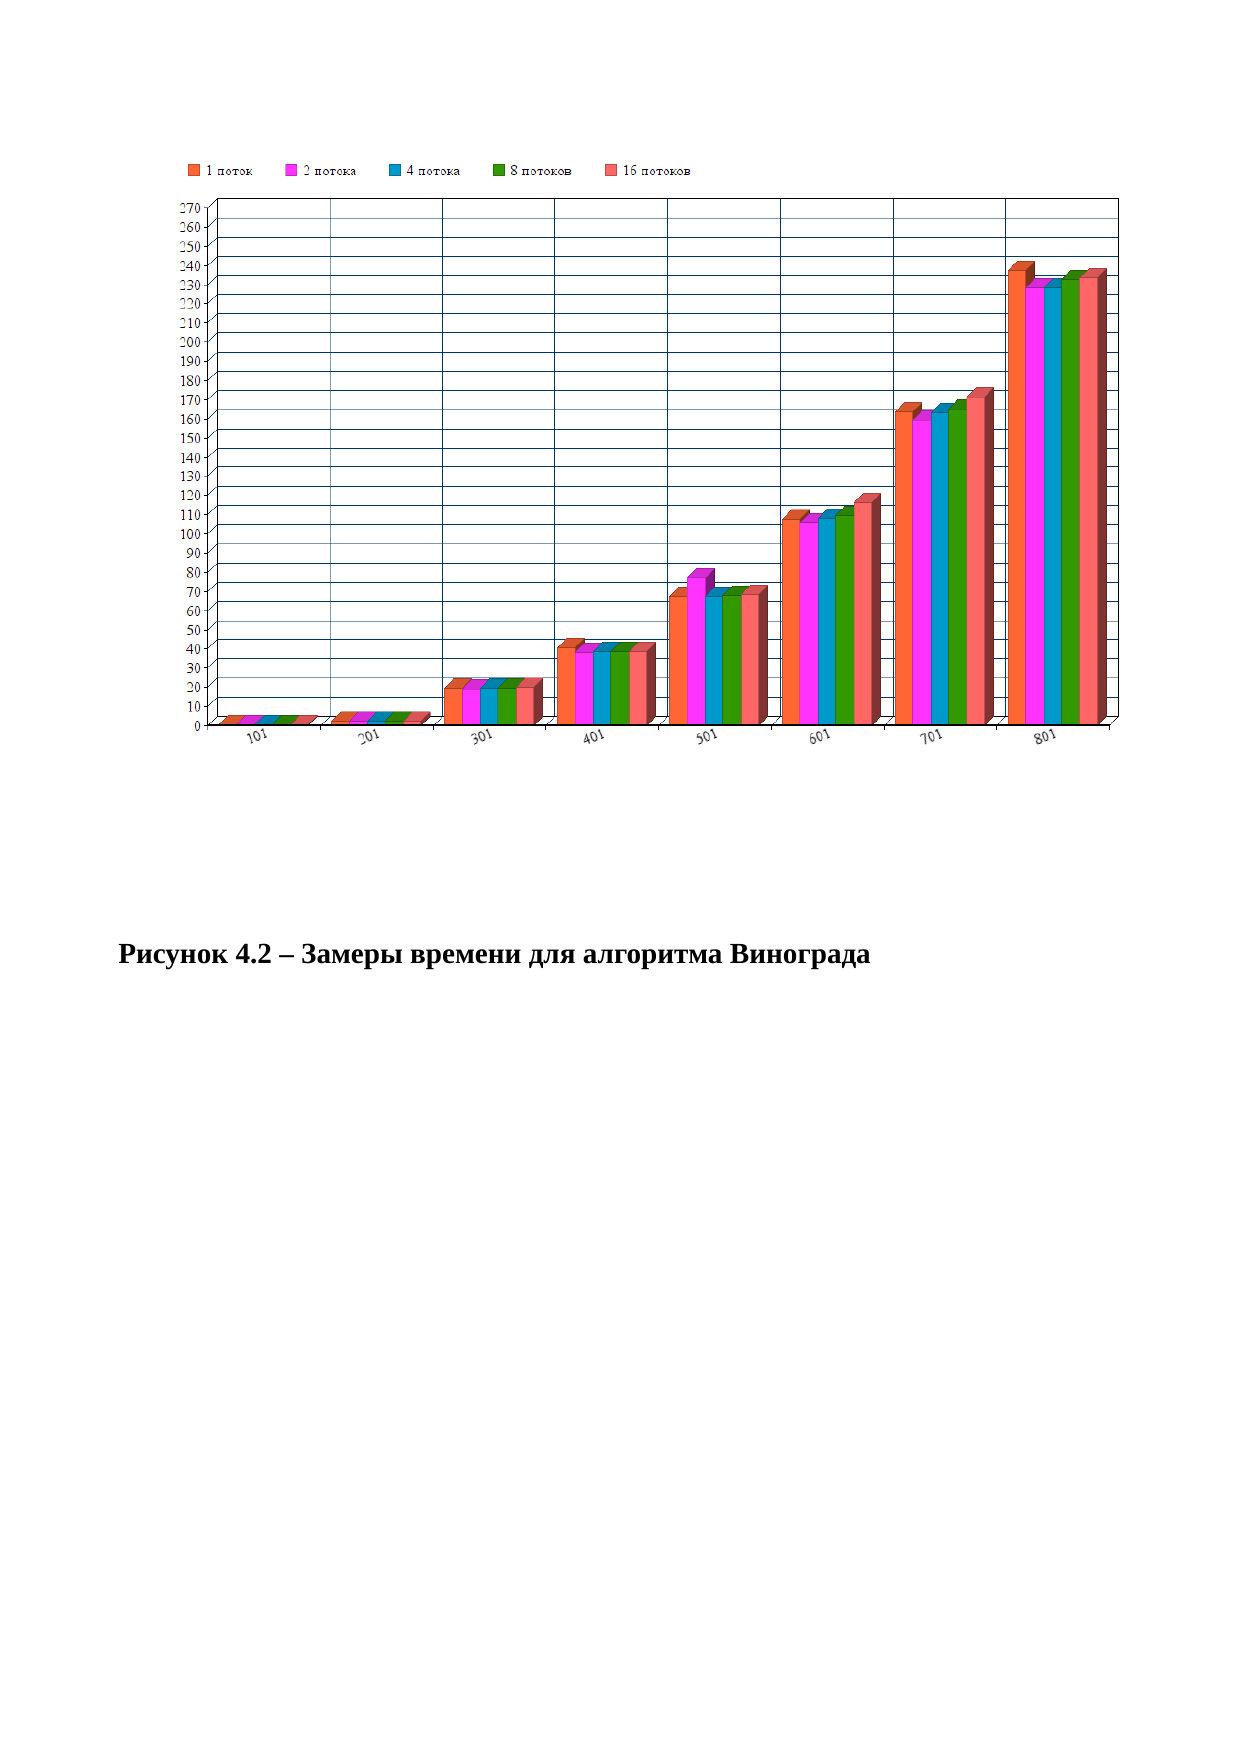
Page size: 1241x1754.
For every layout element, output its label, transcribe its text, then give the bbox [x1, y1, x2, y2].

picture [118, 118, 1123, 857]
text Рисунок 4.2 – Замеры времени для алгоритма Винограда [118, 936, 1122, 969]
